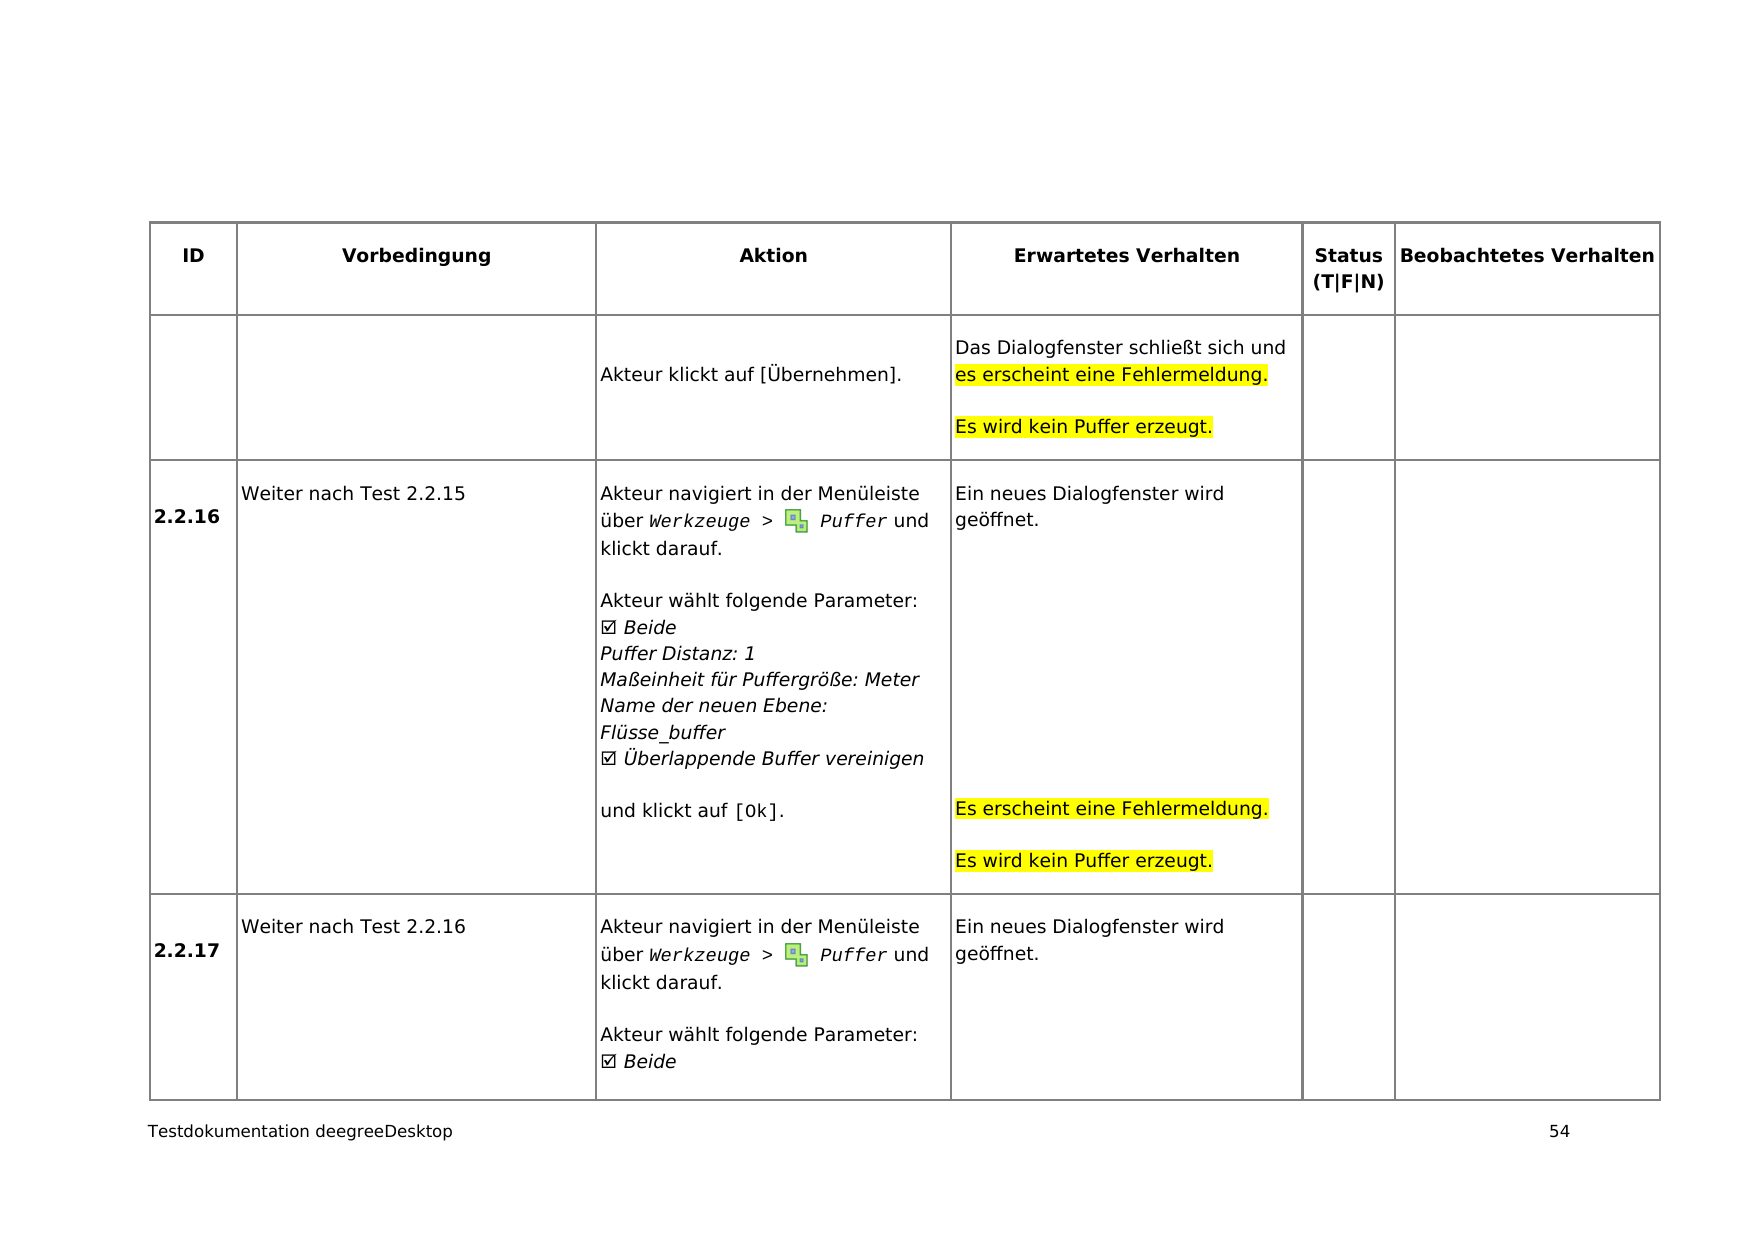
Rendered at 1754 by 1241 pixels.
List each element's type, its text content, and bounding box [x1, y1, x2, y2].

table_cell Akteur navigiert in der Menüleiste über Werkzeuge > Puffer und klickt darauf. Akteur wählt folgende Parameter:  Beide [597, 895, 950, 1099]
table_header Vorbedingung [238, 224, 595, 314]
table_cell Akteur navigiert in der Menüleiste über Werkzeuge > Puffer und klickt darauf. Akteur wählt folgende Parameter:  Beide Puffer Distanz: 1 Maßeinheit für Puffergröße: Meter Name der neuen Ebene: Flüsse_buffer  Überlappende Buffer vereinigen und klickt auf [Ok]. [597, 461, 950, 893]
table_cell [1396, 316, 1659, 459]
table_cell Ein neues Dialogfenster wird geöffnet. Es erscheint eine Fehlermeldung. Es wird kein Puffer erzeugt. [952, 461, 1301, 893]
table_cell [151, 316, 236, 459]
table_cell [1304, 895, 1394, 1099]
table_cell Weiter nach Test 2.2.16 [238, 895, 595, 1099]
table_cell [238, 316, 595, 459]
table_header Erwartetes Verhalten [952, 224, 1301, 314]
table_cell [151, 895, 236, 1099]
table_cell [1304, 316, 1394, 459]
picture [784, 942, 809, 968]
table_cell [1304, 461, 1394, 893]
table_header ID [151, 224, 236, 314]
table_cell Akteur klickt auf [Übernehmen]. [597, 316, 950, 459]
table_cell Das Dialogfenster schließt sich und es erscheint eine Fehlermeldung. Es wird kein Puffer erzeugt. [952, 316, 1301, 459]
table_cell [1396, 461, 1659, 893]
table_cell [1396, 895, 1659, 1099]
picture [784, 508, 809, 534]
table_cell [151, 461, 236, 893]
table_header Status (T|F|N) [1304, 224, 1394, 314]
table_cell Ein neues Dialogfenster wird geöffnet. [952, 895, 1301, 1099]
table_header Beobachtetes Verhalten [1396, 224, 1659, 314]
table_cell Weiter nach Test 2.2.15 [238, 461, 595, 893]
table_header Aktion [597, 224, 950, 314]
